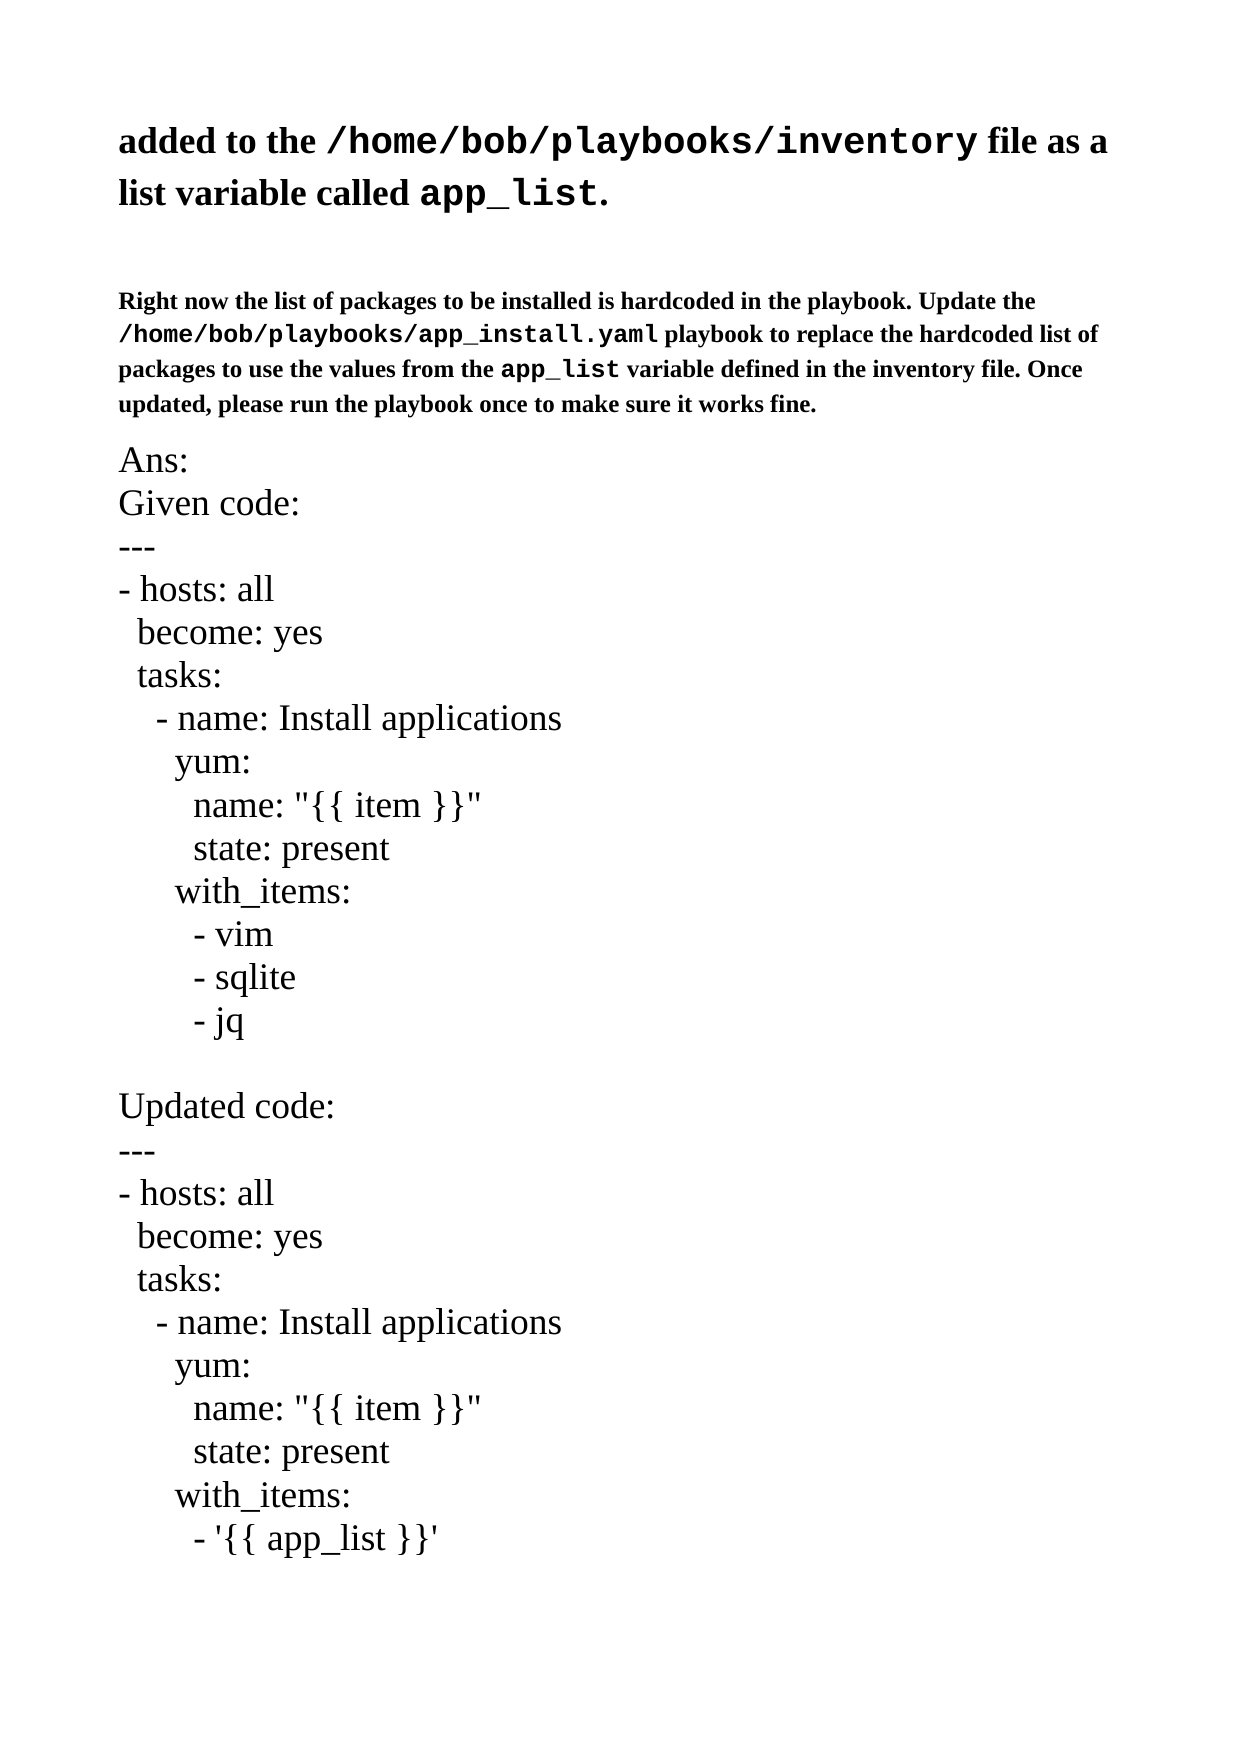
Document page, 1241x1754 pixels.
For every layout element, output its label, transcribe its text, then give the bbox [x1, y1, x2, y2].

text Right now the list of packages to be installed is hardcoded in the playbook. Update the /home/bob/playbooks/app_install.yaml playbook to replace the hardcoded list of packages to use the values from the app_list variable defined in the inventory file. Once updated, please run the playbook once to make sure it works fine. [118, 286, 1122, 418]
text yum: [118, 739, 1122, 782]
text - name: Install applications [118, 1299, 1122, 1343]
text - jq [118, 998, 1122, 1041]
text with_items: [118, 1472, 1122, 1515]
text become: yes [118, 609, 1122, 653]
text state: present [118, 1429, 1122, 1472]
text state: present [118, 825, 1122, 868]
text --- [118, 1127, 1122, 1170]
text - name: Install applications [118, 696, 1122, 739]
text name: "{{ item }}" [118, 1386, 1122, 1429]
text - '{{ app_list }}' [118, 1515, 1122, 1558]
text become: yes [118, 1213, 1122, 1256]
text Ans: Given code: [118, 437, 1122, 523]
text added to the /home/bob/playbooks/inventory file as a list variable called app_list. [118, 118, 1122, 217]
text --- [118, 523, 1122, 566]
text - vim [118, 911, 1122, 954]
text - hosts: all [118, 1170, 1122, 1213]
text - sqlite [118, 954, 1122, 998]
text with_items: [118, 868, 1122, 911]
text - hosts: all [118, 566, 1122, 609]
text yum: [118, 1343, 1122, 1386]
text name: "{{ item }}" [118, 782, 1122, 825]
text Updated code: [118, 1084, 1122, 1127]
text tasks: [118, 653, 1122, 696]
text tasks: [118, 1256, 1122, 1299]
